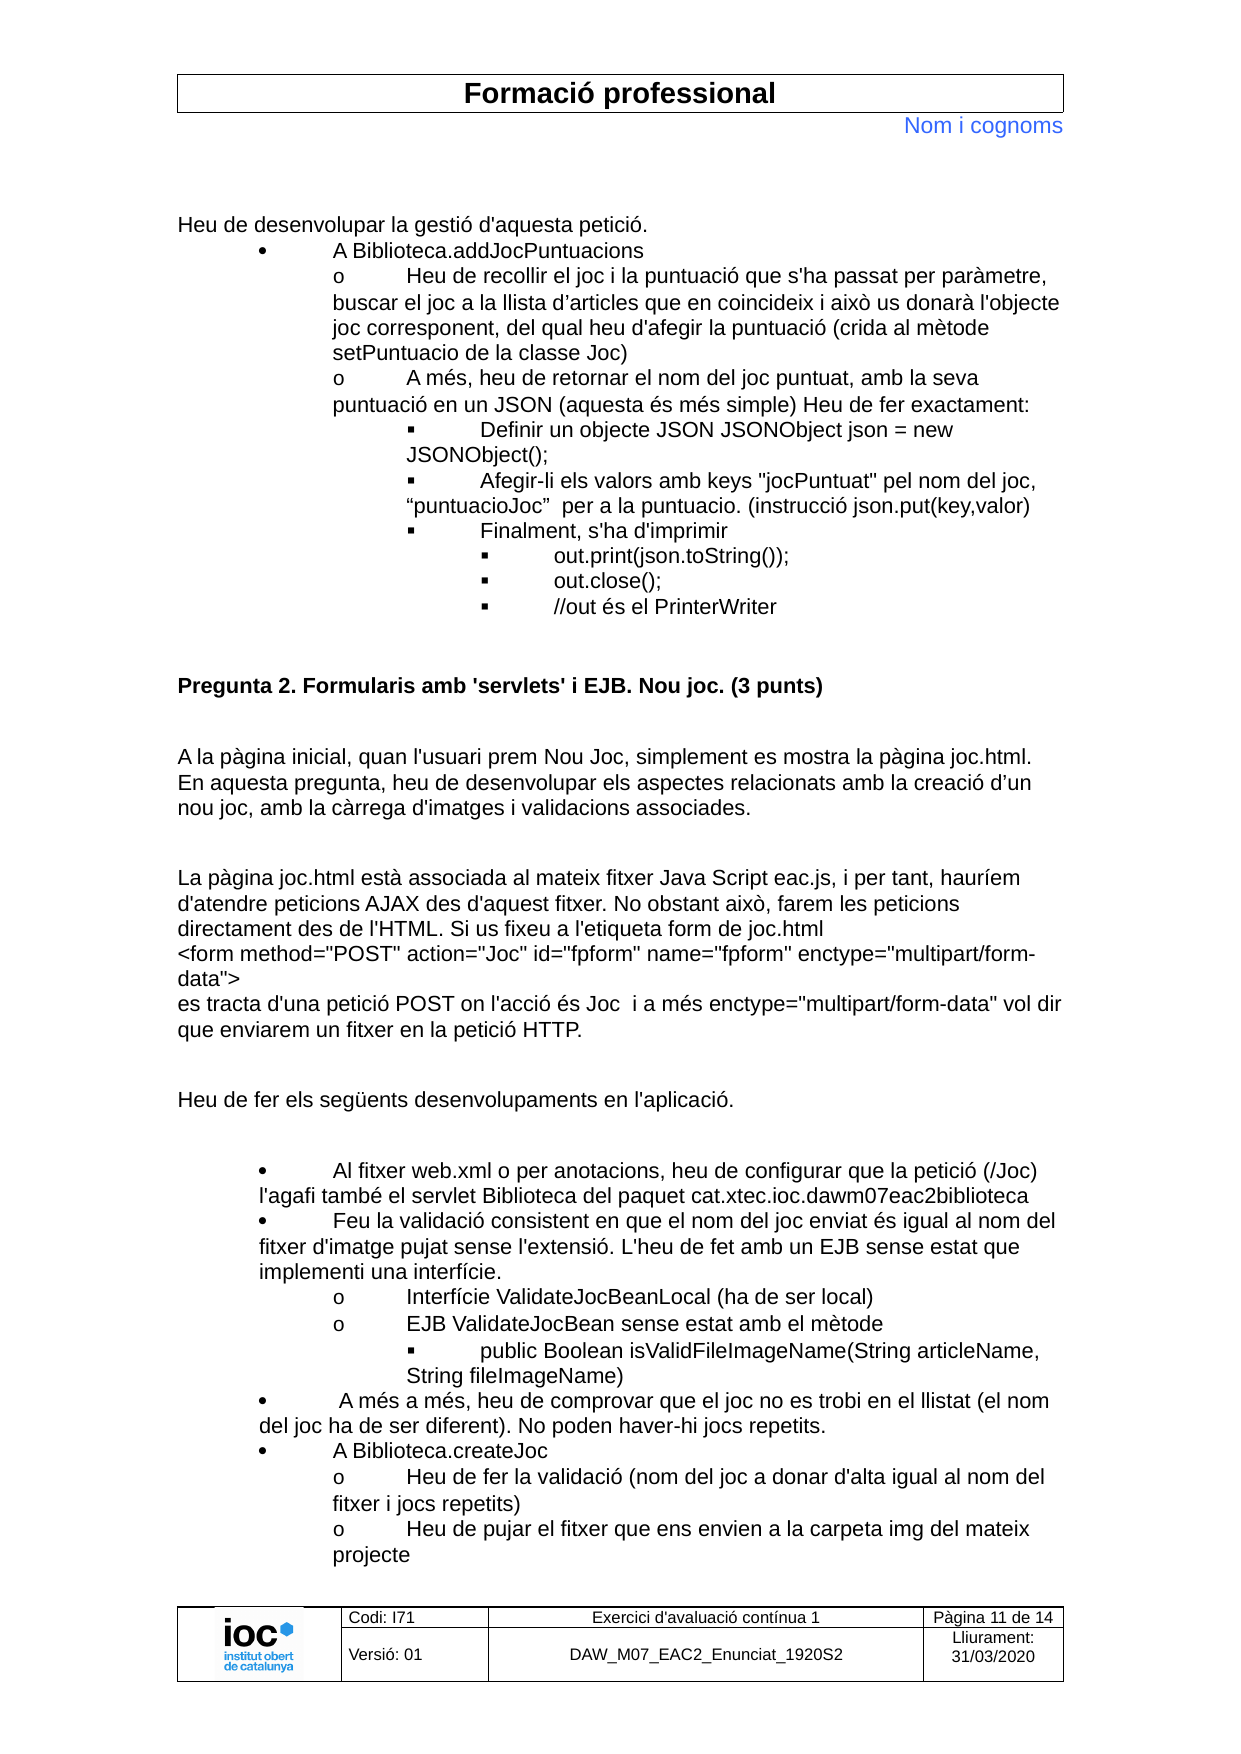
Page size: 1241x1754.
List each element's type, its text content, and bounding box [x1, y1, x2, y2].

list Heu de recollir el joc i la puntuació que s'ha passat per paràmetre, buscar el joc a la llista d’articles que en coincideix i això us donarà l'objecte joc corresponent, del qual heu d'afegir la puntuació (crida al mètode setPuntuacio de la classe Joc) [332, 263, 1063, 365]
list Feu la validació consistent en que el nom del joc enviat és igual al nom del fitxer d'imatge pujat sense l'extensió. L'heu de fet amb un EJB sense estat que implementi una interfície. [259, 1208, 1063, 1284]
list Interfície ValidateJocBeanLocal (ha de ser local) [332, 1284, 1063, 1311]
list Afegir-li els valors amb keys "jocPuntuat" pel nom del joc, “puntuacioJoc” per a la puntuacio. (instrucció json.put(key,valor) [406, 468, 1063, 518]
text Pregunta 2. Formularis amb 'servlets' i EJB. Nou joc. (3 punts) [177, 673, 1063, 699]
text Heu de fer els següents desenvolupaments en l'aplicació. [177, 1087, 1063, 1112]
list out.close(); [480, 568, 1063, 594]
list Definir un objecte JSON JSONObject json = new JSONObject(); [406, 417, 1063, 468]
list A Biblioteca.createJoc [259, 1438, 1063, 1464]
text Heu de desenvolupar la gestió d'aquesta petició. [177, 212, 1063, 238]
picture [214, 1607, 304, 1681]
list A més, heu de retornar el nom del joc puntuat, amb la seva puntuació en un JSON (aquesta és més simple) Heu de fer exactament: [332, 365, 1063, 417]
list Al fitxer web.xml o per anotacions, heu de configurar que la petició (/Joc) l'agafi també el servlet Biblioteca del paquet cat.xtec.ioc.dawm07eac2biblioteca [259, 1158, 1063, 1208]
list A més a més, heu de comprovar que el joc no es trobi en el llistat (el nom del joc ha de ser diferent). No poden haver-hi jocs repetits. [259, 1388, 1063, 1438]
list out.print(json.toString()); [480, 543, 1063, 568]
list Heu de pujar el fitxer que ens envien a la carpeta img del mateix projecte [332, 1516, 1063, 1568]
list A Biblioteca.addJocPuntuacions [259, 238, 1063, 263]
list public Boolean isValidFileImageName(String articleName, String fileImageName) [406, 1338, 1063, 1388]
text es tracta d'una petició POST on l'acció és Joc i a més enctype="multipart/form-data" vol dir que enviarem un fitxer en la petició HTTP. [177, 991, 1063, 1042]
text La pàgina joc.html està associada al mateix fitxer Java Script eac.js, i per tant, hauríem d'atendre peticions AJAX des d'aquest fitxer. No obstant això, farem les peticions directament des de l'HTML. Si us fixeu a l'etiqueta form de joc.html [177, 865, 1063, 941]
text <form method="POST" action="Joc" id="fpform" name="fpform" enctype="multipart/form-data"> [177, 941, 1063, 991]
list //out és el PrinterWriter [480, 594, 1063, 619]
list EJB ValidateJocBean sense estat amb el mètode [332, 1311, 1063, 1338]
text A la pàgina inicial, quan l'usuari prem Nou Joc, simplement es mostra la pàgina joc.html. En aquesta pregunta, heu de desenvolupar els aspectes relacionats amb la creació d’un nou joc, amb la càrrega d'imatges i validacions associades. [177, 744, 1063, 820]
list Heu de fer la validació (nom del joc a donar d'alta igual al nom del fitxer i jocs repetits) [332, 1464, 1063, 1516]
list Finalment, s'ha d'imprimir [406, 518, 1063, 543]
